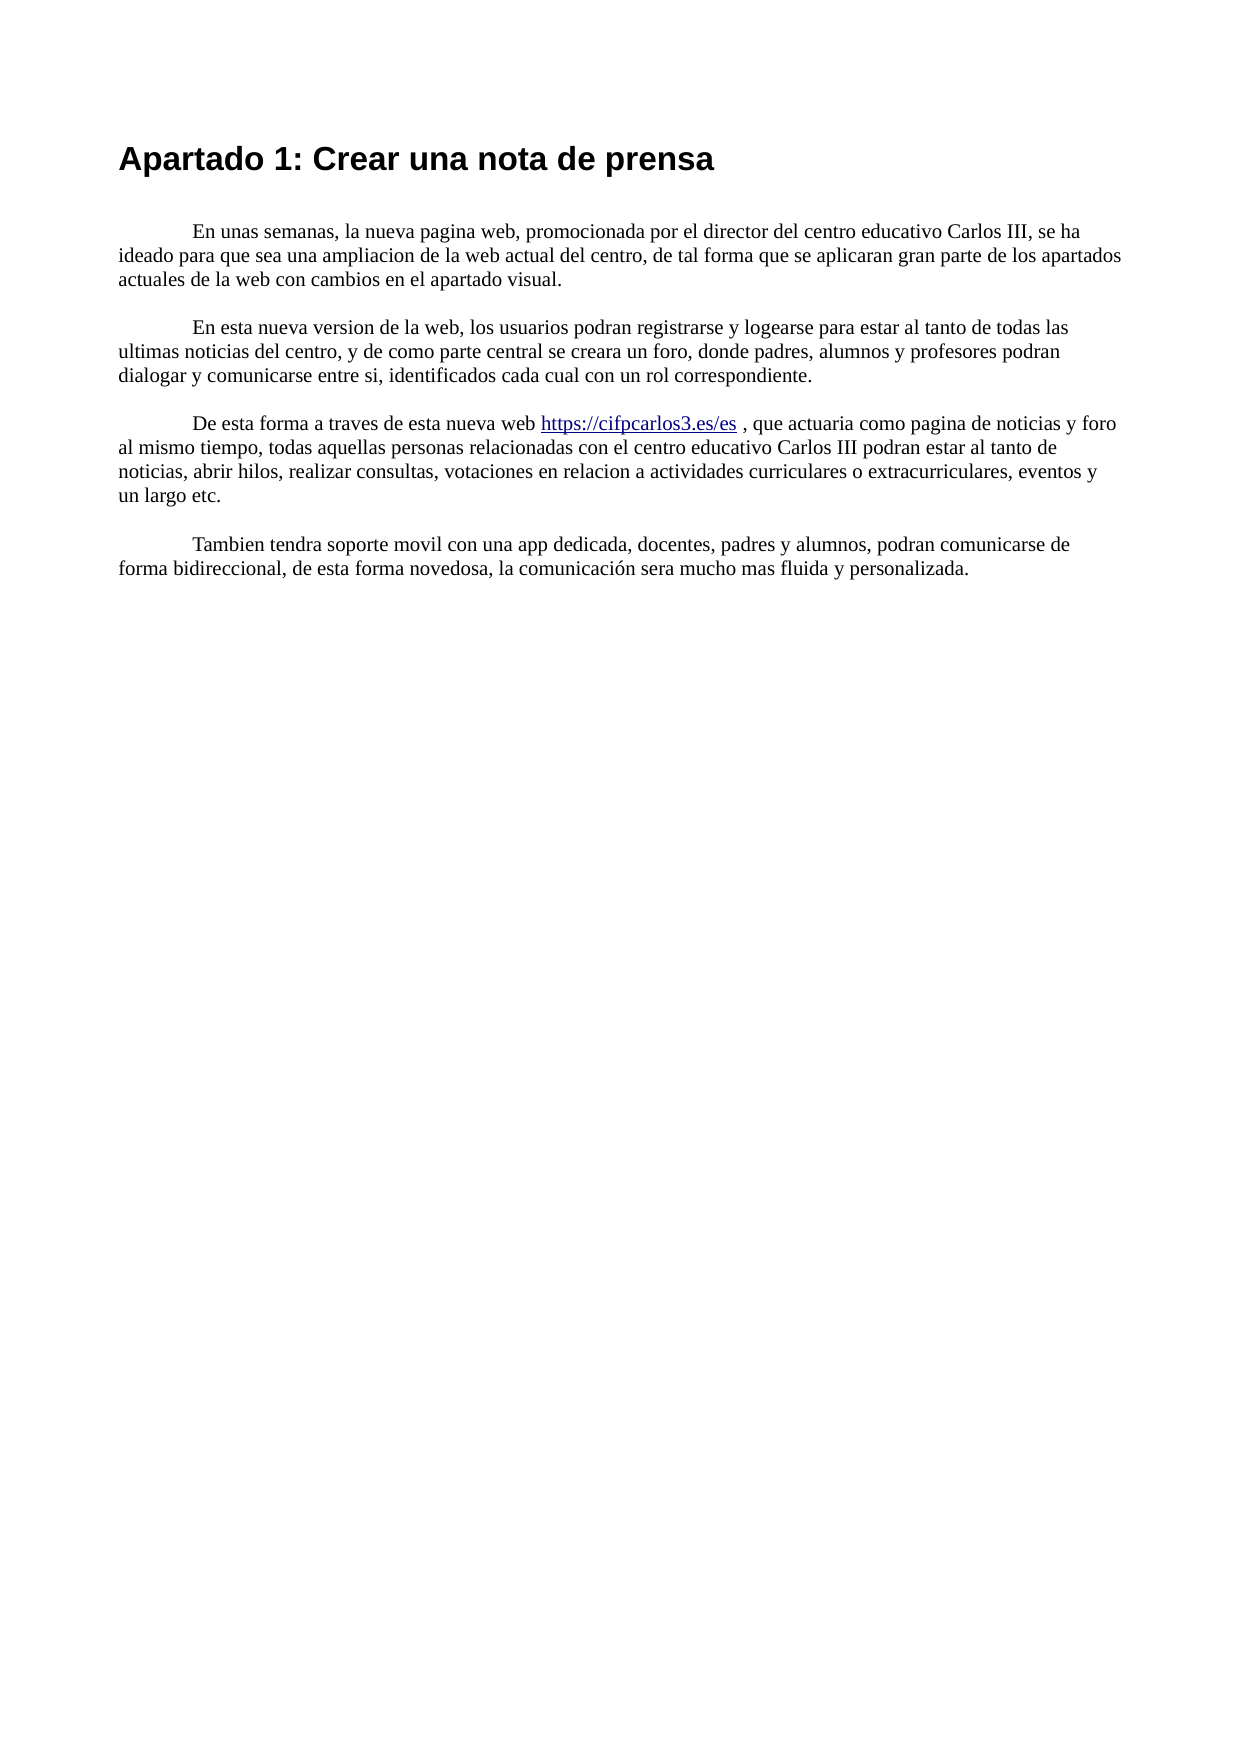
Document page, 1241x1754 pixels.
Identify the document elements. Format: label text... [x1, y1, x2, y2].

text En unas semanas, la nueva pagina web, promocionada por el director del centro educativo Carlos III, se ha ideado para que sea una ampliacion de la web actual del centro, de tal forma que se aplicaran gran parte de los apartados actuales de la web con cambios en el apartado visual. [118, 219, 1122, 291]
text De esta forma a traves de esta nueva web https://cifpcarlos3.es/es , que actuaria como pagina de noticias y foro al mismo tiempo, todas aquellas personas relacionadas con el centro educativo Carlos III podran estar al tanto de noticias, abrir hilos, realizar consultas, votaciones en relacion a actividades curriculares o extracurriculares, eventos y un largo etc. [118, 411, 1122, 507]
text Tambien tendra soporte movil con una app dedicada, docentes, padres y alumnos, podran comunicarse de forma bidireccional, de esta forma novedosa, la comunicación sera mucho mas fluida y personalizada. [118, 531, 1122, 579]
text En esta nueva version de la web, los usuarios podran registrarse y logearse para estar al tanto de todas las ultimas noticias del centro, y de como parte central se creara un foro, donde padres, alumnos y profesores podran dialogar y comunicarse entre si, identificados cada cual con un rol correspondiente. [118, 315, 1122, 387]
subtitle Apartado 1: Crear una nota de prensa [118, 139, 1122, 177]
